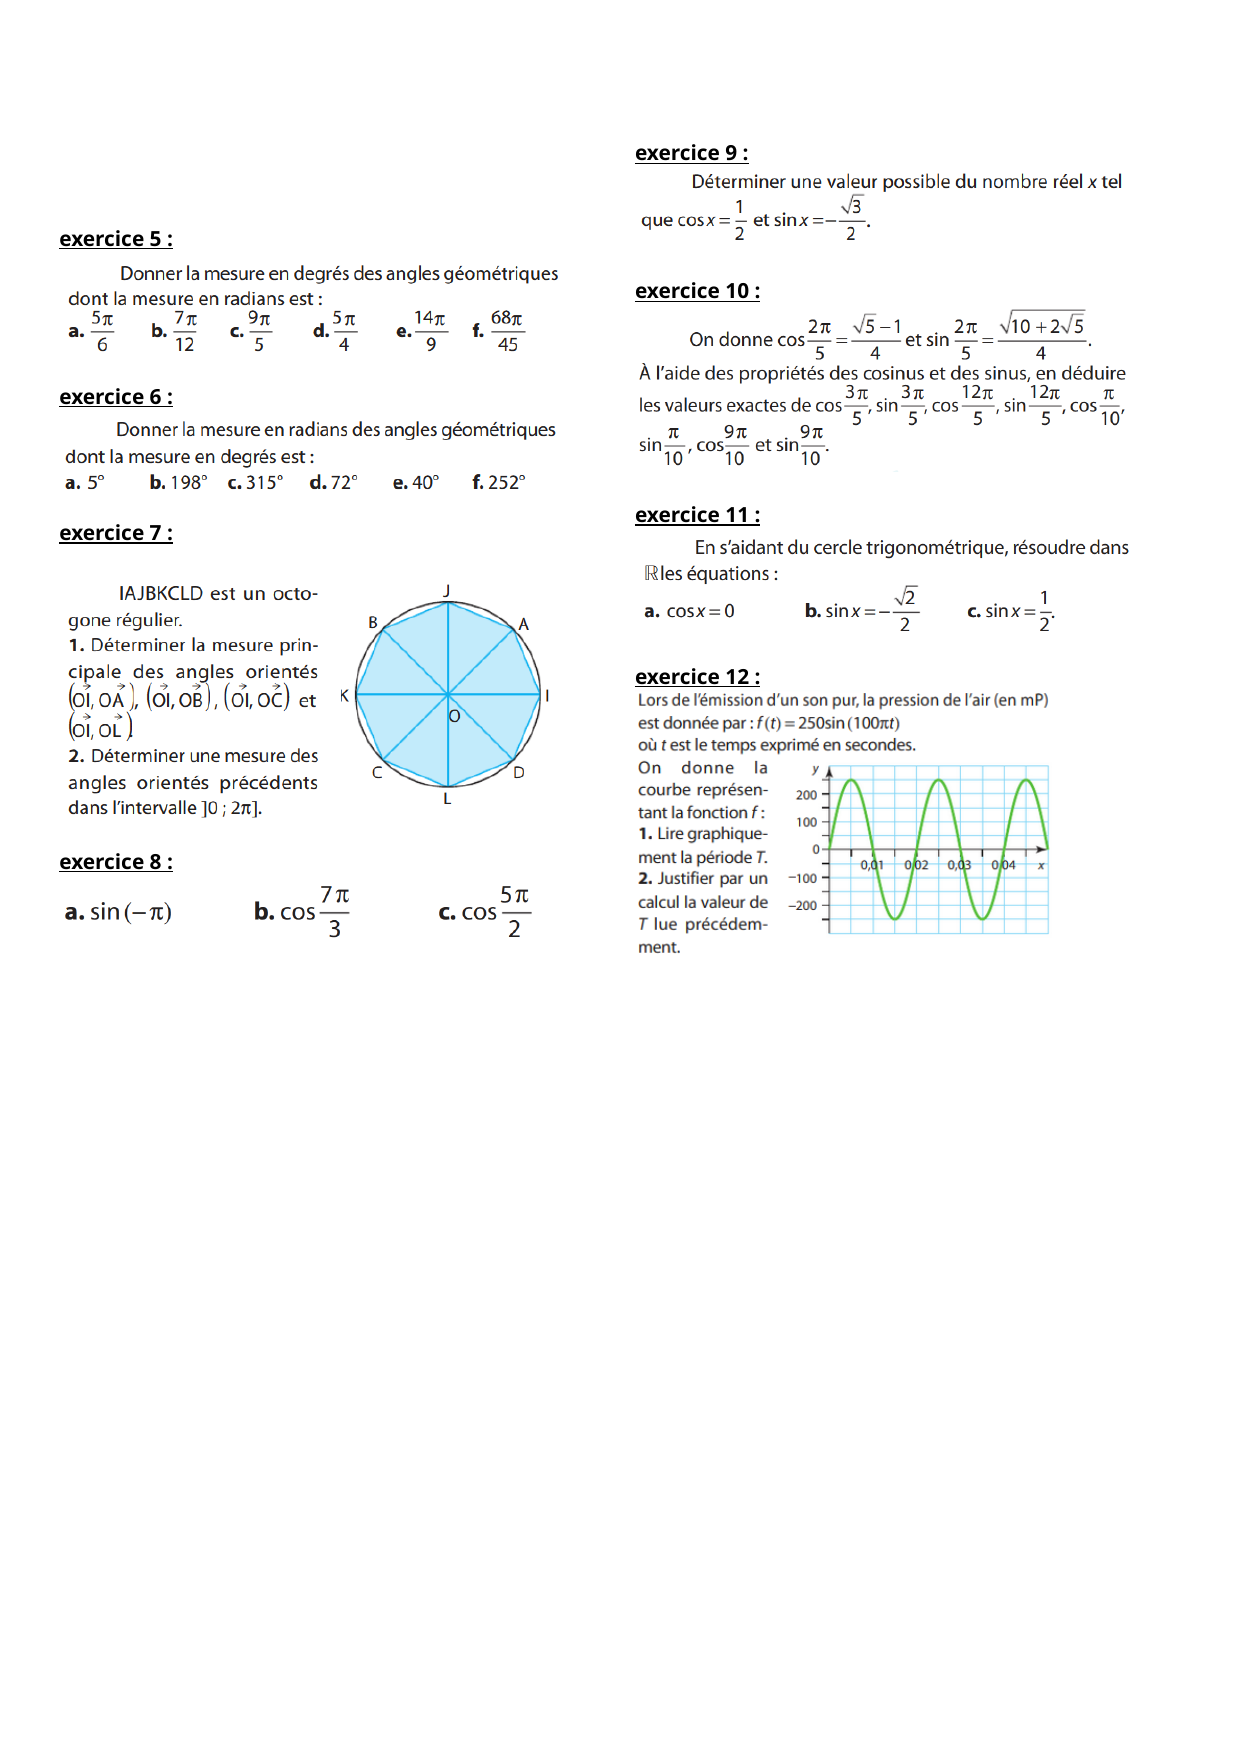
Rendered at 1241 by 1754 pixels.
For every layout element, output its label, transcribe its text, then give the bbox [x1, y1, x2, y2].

text exercice 5 : [59, 224, 605, 252]
text exercice 11 : [635, 500, 1181, 528]
text exercice 12 : [635, 662, 1181, 690]
picture [59, 410, 558, 490]
text exercice 6 : [59, 382, 605, 410]
picture [634, 305, 1132, 472]
picture [59, 252, 563, 354]
text exercice 10 : [635, 277, 1181, 305]
picture [59, 875, 548, 945]
text exercice 9 : [635, 138, 1181, 167]
picture [59, 575, 557, 819]
text exercice 8 : [59, 847, 605, 875]
picture [634, 528, 1135, 634]
picture [634, 166, 1130, 249]
picture [634, 690, 1055, 959]
text exercice 7 : [59, 518, 605, 547]
